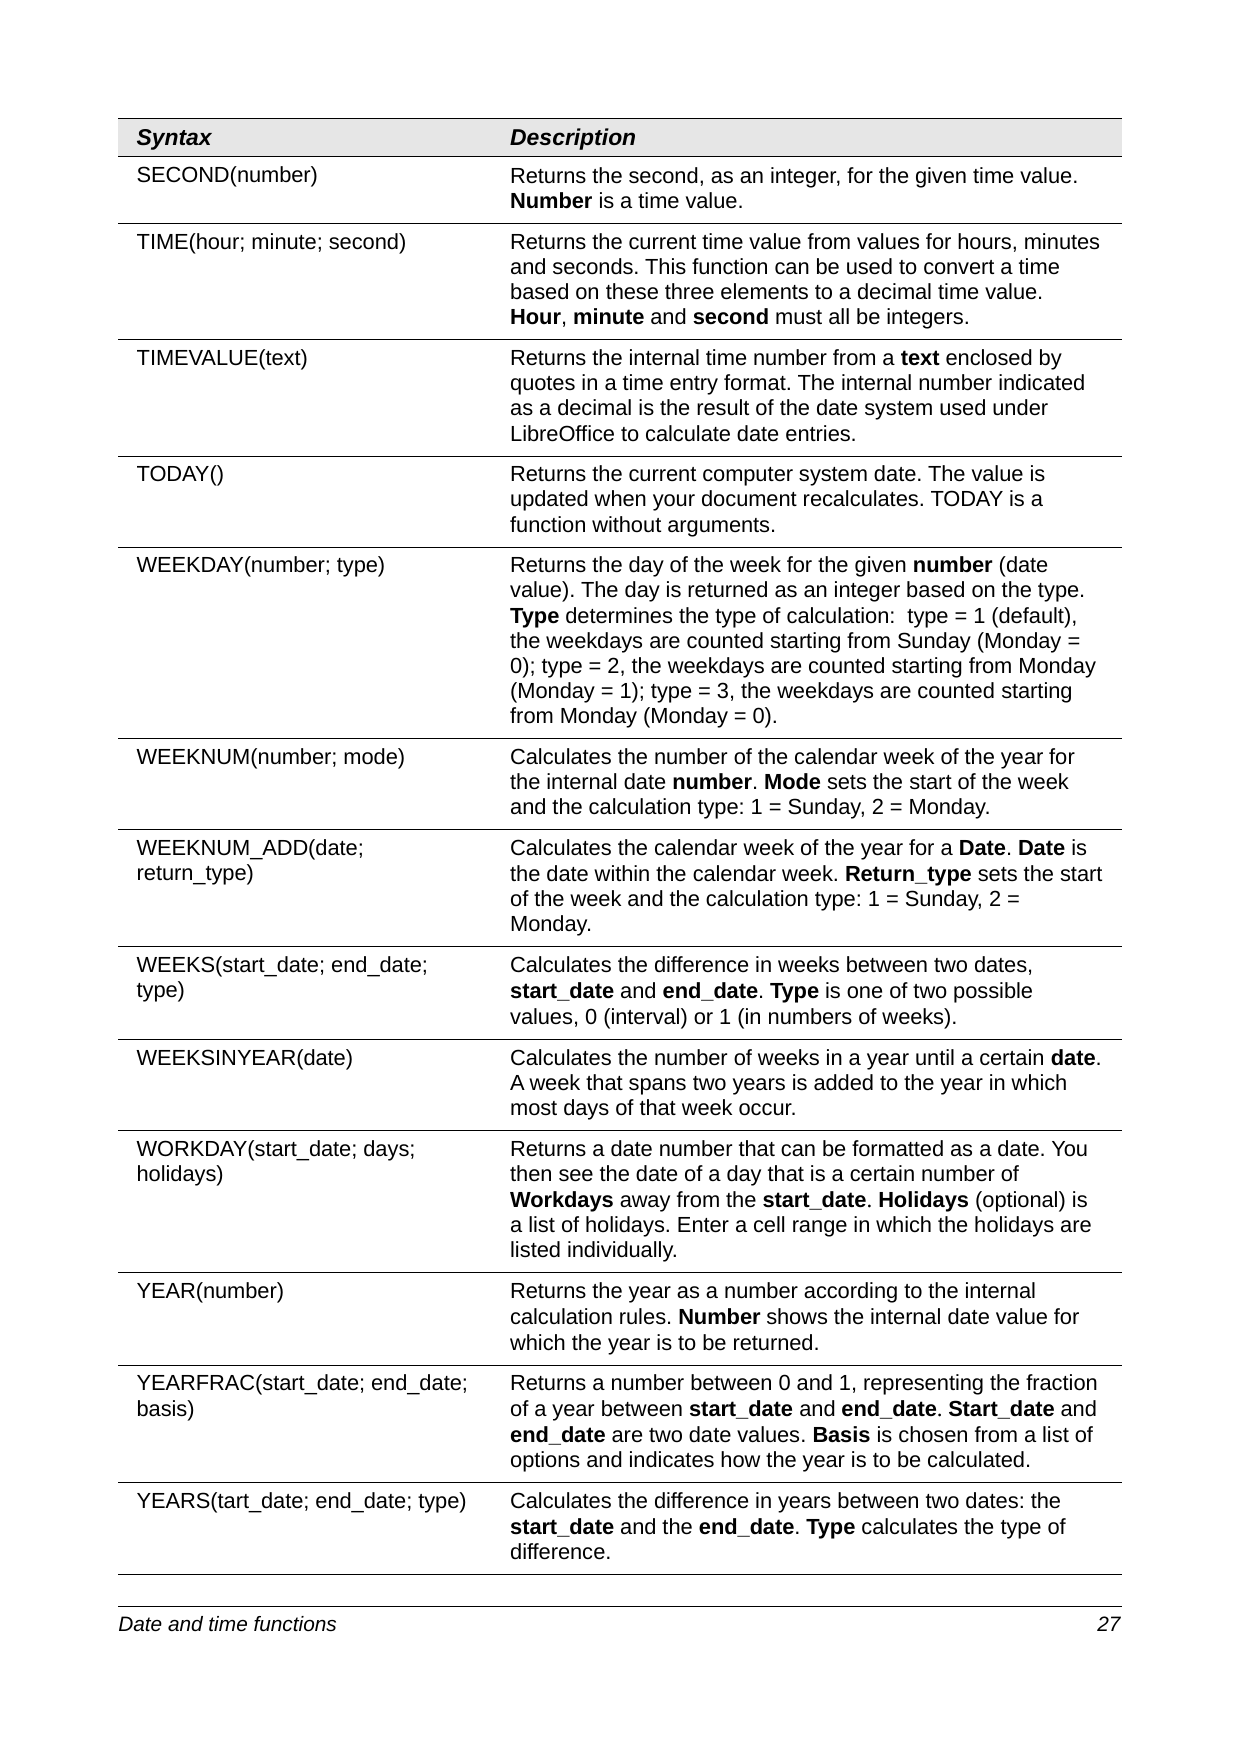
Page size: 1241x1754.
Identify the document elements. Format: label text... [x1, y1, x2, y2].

table_cell TIME(hour; minute; second) [118, 224, 492, 339]
table_cell Returns the year as a number according to the internal calculation rules. Number shows the internal date value for which the year is to be returned. [492, 1273, 1122, 1364]
table_cell WEEKNUM(number; mode) [118, 739, 492, 829]
table_cell Calculates the calendar week of the year for a Date. Date is the date within the calendar week. Return_type sets the start of the week and the calculation type: 1 = Sunday, 2 = Monday. [492, 830, 1122, 946]
table_cell Returns the second, as an integer, for the given time value. Number is a time value. [492, 157, 1122, 223]
table_cell WORKDAY(start_date; days; holidays) [118, 1131, 492, 1272]
table_cell Returns a number between 0 and 1, representing the fraction of a year between start_date and end_date. Start_date and end_date are two date values. Basis is chosen from a list of options and indicates how the year is to be calculated. [492, 1366, 1122, 1482]
table_cell Returns the current computer system date. The value is updated when your document recalculates. TODAY is a function without arguments. [492, 457, 1122, 547]
table_header Description [492, 119, 1122, 156]
table_cell WEEKS(start_date; end_date; type) [118, 947, 492, 1039]
table_cell Calculates the difference in weeks between two dates, start_date and end_date. Type is one of two possible values, 0 (interval) or 1 (in numbers of weeks). [492, 947, 1122, 1039]
table_cell Calculates the number of weeks in a year until a certain date. A week that spans two years is added to the year in which most days of that week occur. [492, 1040, 1122, 1130]
table_cell Returns the internal time number from a text enclosed by quotes in a time entry format. The internal number indicated as a decimal is the result of the date system used under LibreOffice to calculate date entries. [492, 340, 1122, 456]
table_cell Calculates the difference in years between two dates: the start_date and the end_date. Type calculates the type of difference. [492, 1483, 1122, 1574]
table_cell TIMEVALUE(text) [118, 340, 492, 456]
table_cell WEEKNUM_ADD(date; return_type) [118, 830, 492, 946]
table_cell SECOND(number) [118, 157, 492, 223]
table_cell Returns a date number that can be formatted as a date. You then see the date of a day that is a certain number of Workdays away from the start_date. Holidays (optional) is a list of holidays. Enter a cell range in which the holidays are listed individually. [492, 1131, 1122, 1272]
table_cell YEARFRAC(start_date; end_date; basis) [118, 1366, 492, 1482]
table_cell Calculates the number of the calendar week of the year for the internal date number. Mode sets the start of the week and the calculation type: 1 = Sunday, 2 = Monday. [492, 739, 1122, 829]
table_cell WEEKDAY(number; type) [118, 548, 492, 738]
table_cell WEEKSINYEAR(date) [118, 1040, 492, 1130]
table_cell Returns the current time value from values for hours, minutes and seconds. This function can be used to convert a time based on these three elements to a decimal time value. Hour, minute and second must all be integers. [492, 224, 1122, 339]
table_cell Returns the day of the week for the given number (date value). The day is returned as an integer based on the type. Type determines the type of calculation: type = 1 (default), the weekdays are counted starting from Sunday (Monday = 0); type = 2, the weekdays are counted starting from Monday (Monday = 1); type = 3, the weekdays are counted starting from Monday (Monday = 0). [492, 548, 1122, 738]
table_cell YEAR(number) [118, 1273, 492, 1364]
table_cell YEARS(tart_date; end_date; type) [118, 1483, 492, 1574]
table_cell TODAY() [118, 457, 492, 547]
table_header Syntax [118, 119, 492, 156]
